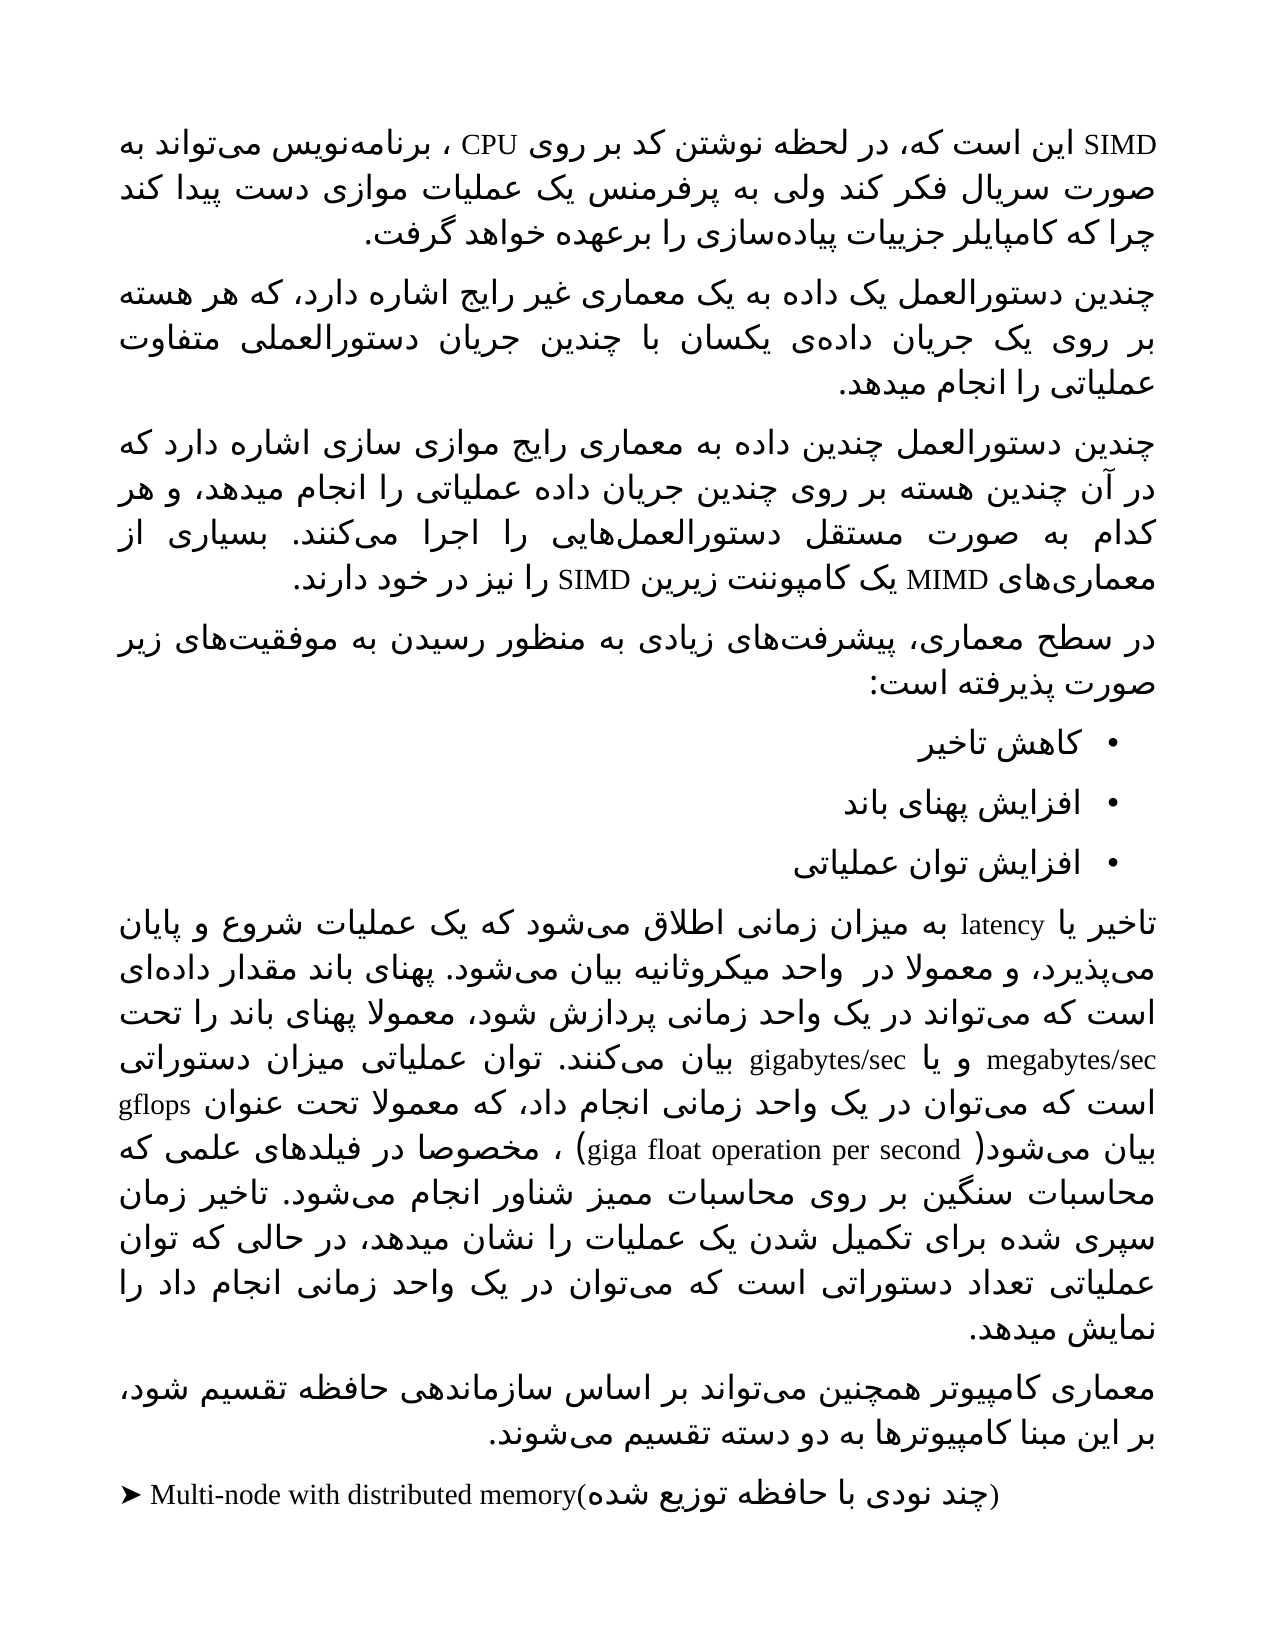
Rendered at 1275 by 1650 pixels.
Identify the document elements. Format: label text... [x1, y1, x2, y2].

text ➤ Multi-node with distributed memory(چند نودی با حافظه توزیع شده) [118, 1468, 1157, 1513]
text چندین دستورالعمل یک داده به یک معماری غیر رایج اشاره دارد، که هر هسته بر روی یک جریان داده‌ی یکسان با چندین جریان دستورالعملی متفاوت عملیاتی را انجام میدهد. [118, 268, 1157, 403]
text یک دستورالعمل چند داده اشاره به نوعی از معماری موازی دارد. در این معماری چندین هسته وجود دارد. همه‌ی هسته‌ها یک جریان دستورالعمل را در هر لحظه اجرا می‌کنند، و هر کدام بر روی جریان داده‌های مختلف اجرا می‌شوند. کامپیوتر‌های برداری معمولا از نوع SIMD هستند، و بیشتر کامپیوتر‌های مدرن یک معماری SIMD را به کار میگیرند. شاید بزرگترین مزیت SIMD این است که، در لحظه نوشتن کد بر روی CPU ، برنامه‌نویس می‌تواند به صورت سریال فکر کند ولی به پرفرمنس یک عملیات موازی دست پیدا کند چرا که کامپایلر جزییات پیاده‌سازی را برعهده خواهد گرفت. [118, 118, 1157, 253]
list افزایش توان عملیاتی [118, 838, 1119, 883]
text معماری کامپیوتر همچنین می‌تواند بر اساس سازماندهی حافظه تقسیم شود، بر این مبنا کامپیوتر‌ها به دو دسته تقسیم می‌شوند. [118, 1363, 1157, 1453]
list افزایش پهنای باند [118, 778, 1119, 823]
text چندین دستورالعمل چندین داده به معماری رایج موازی سازی اشاره دارد که در آن چندین هسته بر روی چندین جریان داده عملیاتی را انجام میدهد، و هر کدام به صورت مستقل دستورالعمل‌هایی را اجرا می‌کنند. بسیاری از معماری‌های MIMD یک کامپوننت زیرین SIMD را نیز در خود دارند. [118, 418, 1157, 598]
text در سطح معماری، پیشرفت‌های زیادی به منظور رسیدن به موفقیت‌های زیر صورت پذیرفته است: [118, 613, 1157, 703]
list کاهش تاخیر [118, 718, 1119, 763]
text تاخیر یا latency به میزان زمانی اطلاق می‌شود که یک عملیات شروع و پایان می‌پذیرد، و معمولا در واحد میکروثانیه بیان می‌شود. پهنای باند مقدار داده‌ای است که می‌تواند در یک واحد زمانی پردازش شود، معمولا پهنای باند را تحت megabytes/sec و یا gigabytes/sec بیان می‌کنند. توان عملیاتی میزان دستوراتی است که می‌توان در یک واحد زمانی انجام داد، که معمولا تحت عنوان gflops بیان می‌شود( giga float operation per second) ، مخصوصا در فیلد‌های علمی که محاسبات سنگین بر روی محاسبات ممیز شناور انجام می‌شود. تاخیر زمان سپری شده برای تکمیل شدن یک عملیات را نشان میدهد، در حالی که توان عملیاتی تعداد دستوراتی است که می‌توان در یک واحد زمانی انجام داد را نمایش میدهد. [118, 898, 1157, 1348]
